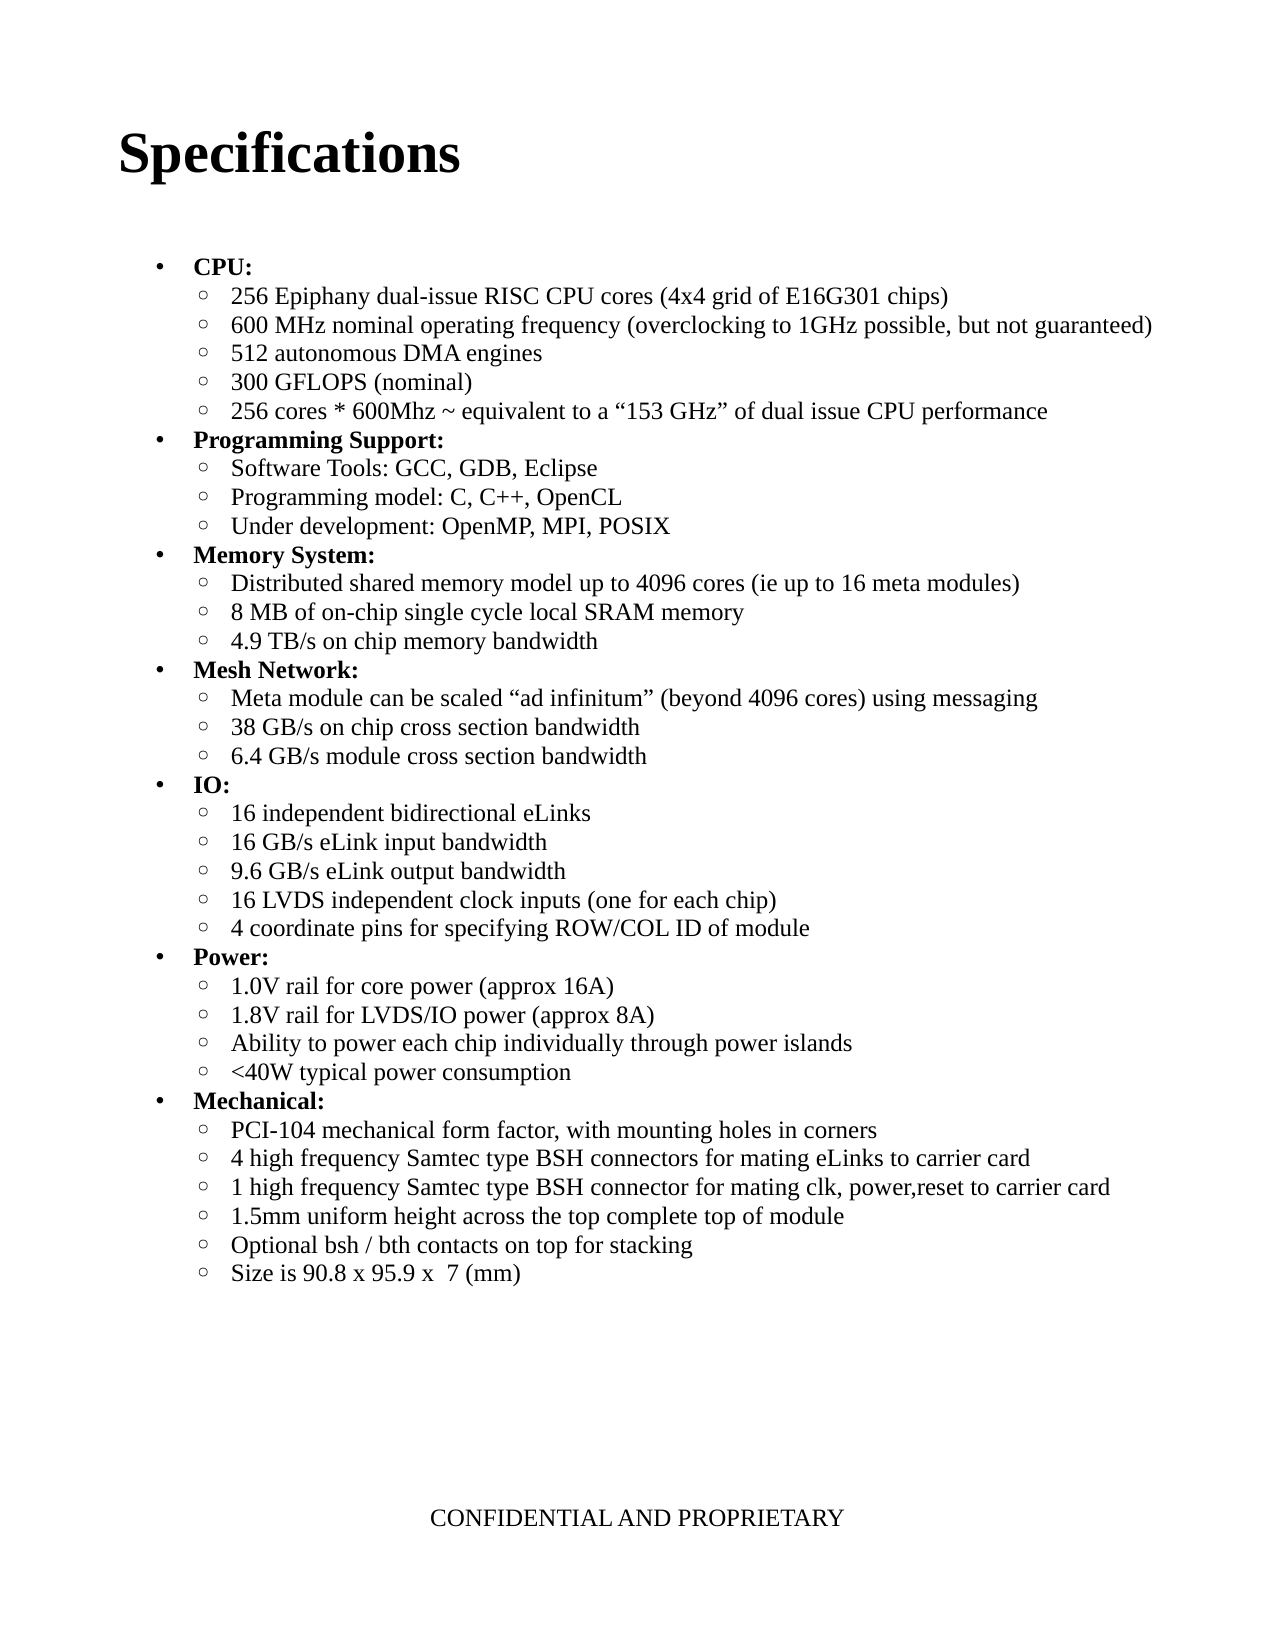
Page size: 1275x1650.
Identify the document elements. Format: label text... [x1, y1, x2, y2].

list 256 cores * 600Mhz ~ equivalent to a “153 GHz” of dual issue CPU performance [193, 396, 1157, 425]
list <40W typical power consumption [193, 1057, 1157, 1086]
list Size is 90.8 x 95.9 x 7 (mm) [193, 1258, 1157, 1287]
list 4 high frequency Samtec type BSH connectors for mating eLinks to carrier card [193, 1143, 1157, 1172]
list 4.9 TB/s on chip memory bandwidth [193, 626, 1157, 655]
text Specifications [118, 118, 1157, 185]
list 300 GFLOPS (nominal) [193, 367, 1157, 396]
list Distributed shared memory model up to 4096 cores (ie up to 16 meta modules) [193, 568, 1157, 597]
list Meta module can be scaled “ad infinitum” (beyond 4096 cores) using messaging [193, 683, 1157, 712]
list 16 independent bidirectional eLinks [193, 798, 1157, 827]
list Mesh Network: [156, 655, 1157, 683]
list Ability to power each chip individually through power islands [193, 1028, 1157, 1057]
list Power: [156, 942, 1157, 971]
list 512 autonomous DMA engines [193, 338, 1157, 367]
list 1.0V rail for core power (approx 16A) [193, 971, 1157, 1000]
list CPU: [156, 252, 1157, 281]
list PCI-104 mechanical form factor, with mounting holes in corners [193, 1115, 1157, 1143]
list 1.5mm uniform height across the top complete top of module [193, 1201, 1157, 1230]
list Software Tools: GCC, GDB, Eclipse [193, 453, 1157, 482]
list Programming model: C, C++, OpenCL [193, 482, 1157, 511]
list 16 GB/s eLink input bandwidth [193, 827, 1157, 856]
list Under development: OpenMP, MPI, POSIX [193, 511, 1157, 540]
list 1.8V rail for LVDS/IO power (approx 8A) [193, 1000, 1157, 1028]
list 8 MB of on-chip single cycle local SRAM memory [193, 597, 1157, 626]
list Mechanical: [156, 1086, 1157, 1115]
list 600 MHz nominal operating frequency (overclocking to 1GHz possible, but not guaranteed) [193, 310, 1157, 338]
list Programming Support: [156, 425, 1157, 453]
list Optional bsh / bth contacts on top for stacking [193, 1230, 1157, 1258]
list 9.6 GB/s eLink output bandwidth [193, 856, 1157, 885]
list 4 coordinate pins for specifying ROW/COL ID of module [193, 913, 1157, 942]
list Memory System: [156, 540, 1157, 568]
list 6.4 GB/s module cross section bandwidth [193, 741, 1157, 770]
list 16 LVDS independent clock inputs (one for each chip) [193, 885, 1157, 913]
list 38 GB/s on chip cross section bandwidth [193, 712, 1157, 741]
list IO: [156, 770, 1157, 798]
list 256 Epiphany dual-issue RISC CPU cores (4x4 grid of E16G301 chips) [193, 281, 1157, 310]
list 1 high frequency Samtec type BSH connector for mating clk, power,reset to carrier card [193, 1172, 1157, 1201]
